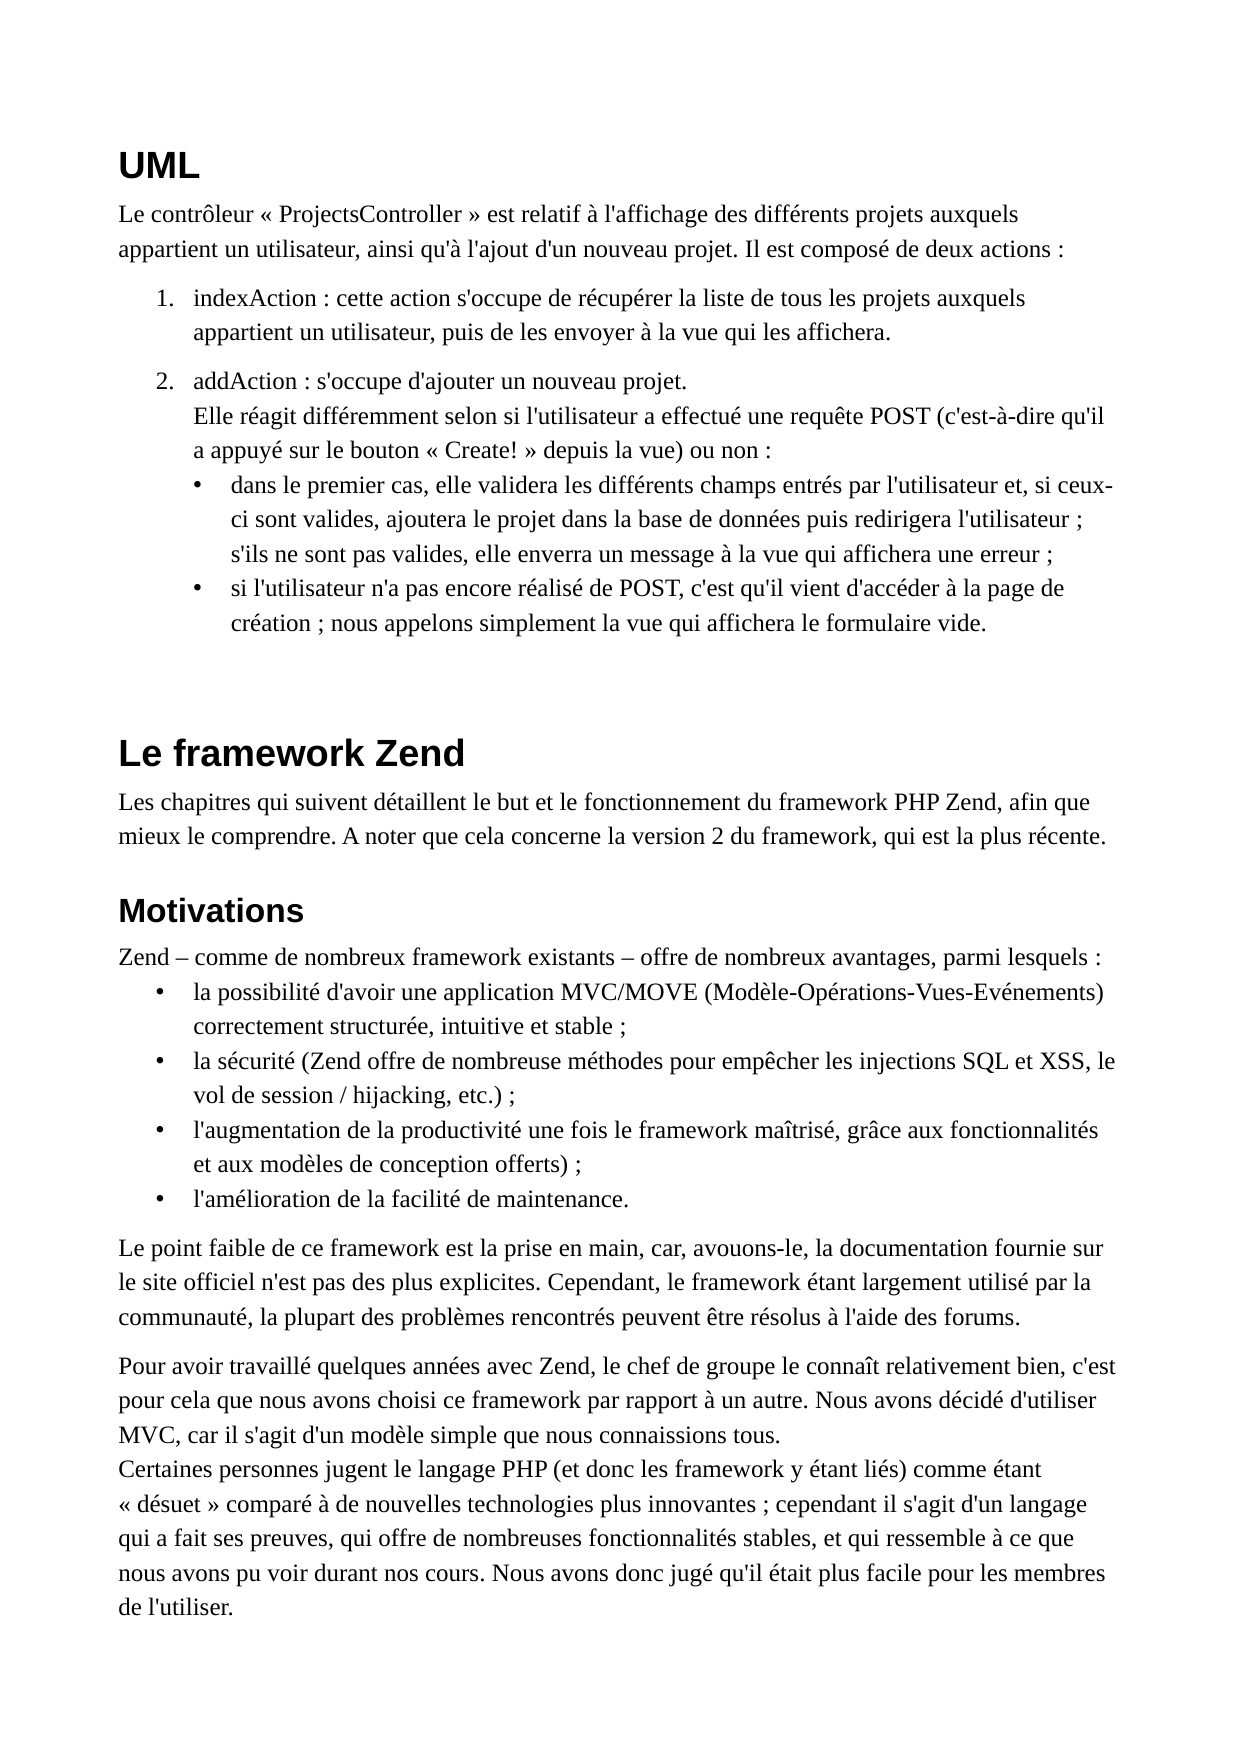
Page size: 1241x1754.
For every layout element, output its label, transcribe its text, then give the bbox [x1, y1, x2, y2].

text Le contrôleur « ProjectsController » est relatif à l'affichage des différents projets auxquels appartient un utilisateur, ainsi qu'à l'ajout d'un nouveau projet. Il est composé de deux actions : [118, 199, 1122, 262]
subtitle Motivations [118, 891, 1122, 930]
text Zend – comme de nombreux framework existants – offre de nombreux avantages, parmi lesquels : [118, 942, 1122, 971]
list addAction : s'occupe d'ajouter un nouveau projet. Elle réagit différemment selon si l'utilisateur a effectué une requête POST (c'est-à-dire qu'il a appuyé sur le bouton « Create! » depuis la vue) ou non : [156, 366, 1122, 464]
list la sécurité (Zend offre de nombreuse méthodes pour empêcher les injections SQL et XSS, le vol de session / hijacking, etc.) ; [156, 1046, 1122, 1109]
subtitle Le framework Zend [118, 731, 1122, 774]
text Le point faible de ce framework est la prise en main, car, avouons-le, la documentation fournie sur le site officiel n'est pas des plus explicites. Cependant, le framework étant largement utilisé par la communauté, la plupart des problèmes rencontrés peuvent être résolus à l'aide des forums. [118, 1233, 1122, 1331]
list si l'utilisateur n'a pas encore réalisé de POST, c'est qu'il vient d'accéder à la page de création ; nous appelons simplement la vue qui affichera le formulaire vide. [193, 573, 1122, 636]
list l'augmentation de la productivité une fois le framework maîtrisé, grâce aux fonctionnalités et aux modèles de conception offerts) ; [156, 1115, 1122, 1178]
text Pour avoir travaillé quelques années avec Zend, le chef de groupe le connaît relativement bien, c'est pour cela que nous avons choisi ce framework par rapport à un autre. Nous avons décidé d'utiliser MVC, car il s'agit d'un modèle simple que nous connaissions tous. Certaines personnes jugent le langage PHP (et donc les framework y étant liés) comme étant « désuet » comparé à de nouvelles technologies plus innovantes ; cependant il s'agit d'un langage qui a fait ses preuves, qui offre de nombreuses fonctionnalités stables, et qui ressemble à ce que nous avons pu voir durant nos cours. Nous avons donc jugé qu'il était plus facile pour les membres de l'utiliser. [118, 1351, 1122, 1621]
list indexAction : cette action s'occupe de récupérer la liste de tous les projets auxquels appartient un utilisateur, puis de les envoyer à la vue qui les affichera. [156, 283, 1122, 346]
list dans le premier cas, elle validera les différents champs entrés par l'utilisateur et, si ceux-ci sont valides, ajoutera le projet dans la base de données puis redirigera l'utilisateur ; s'ils ne sont pas valides, elle enverra un message à la vue qui affichera une erreur ; [193, 470, 1122, 567]
list l'amélioration de la facilité de maintenance. [156, 1184, 1122, 1213]
text Les chapitres qui suivent détaillent le but et le fonctionnement du framework PHP Zend, afin que mieux le comprendre. A noter que cela concerne la version 2 du framework, qui est la plus récente. [118, 787, 1122, 850]
list la possibilité d'avoir une application MVC/MOVE (Modèle-Opérations-Vues-Evénements) correctement structurée, intuitive et stable ; [156, 977, 1122, 1040]
subtitle UML [118, 143, 1122, 187]
